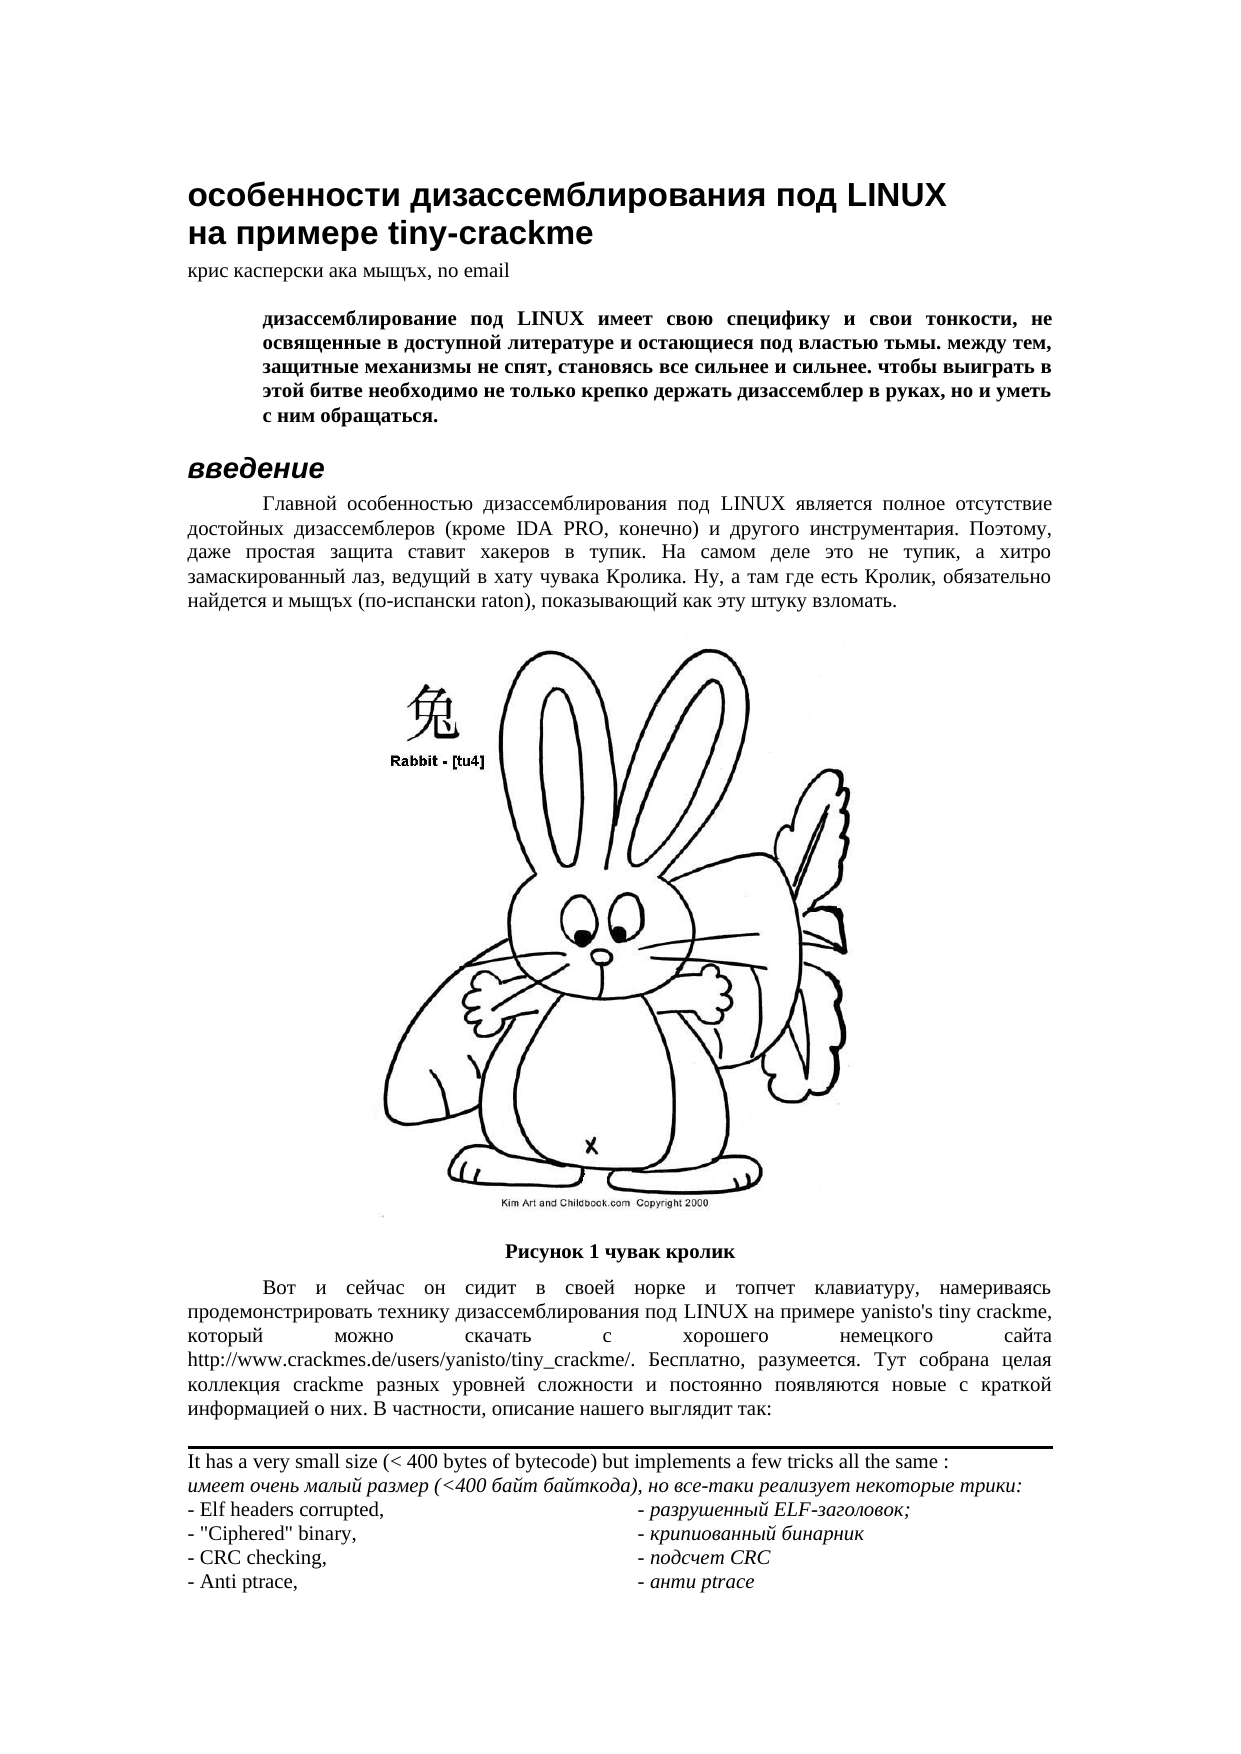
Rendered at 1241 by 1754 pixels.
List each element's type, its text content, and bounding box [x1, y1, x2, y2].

text Рисунок 1 чувак кролик [187, 1239, 1053, 1263]
text дизассемблирование под LINUX имеет свою специфику и свои тонкости, не освященные в доступной литературе и остающиеся под властью тьмы. между тем, защитные механизмы не спят, становясь все сильнее и сильнее. чтобы выиграть в этой битве необходимо не только крепко держать дизассемблер в руках, но и уметь с ним обращаться. [262, 306, 1053, 427]
text It has a very small size (< 400 bytes of bytecode) but implements a few tricks all the same : [187, 1449, 1053, 1473]
picture [371, 635, 869, 1226]
subtitle особенности дизассемблирования под LINUX на примере tiny-crackme [187, 175, 1053, 252]
text крис касперски ака мыщъх, no email [187, 258, 1053, 282]
text - Anti ptrace, - анти ptrace [187, 1569, 1053, 1593]
text - Elf headers corrupted, - разрушенный ELF-заголовок; [187, 1497, 1053, 1521]
text Вот и сейчас он сидит в своей норке и топчет клавиатуру, намериваясь продемонстрировать технику дизассемблирования под LINUX на примере yanisto's tiny crackme, который можно скачать с хорошего немецкого сайта http://www.crackmes.de/users/yanisto/tiny_crackme/. Бесплатно, разумеется. Тут собрана целая коллекция crackme разных уровней сложности и постоянно появляются новые с краткой информацией о них. В частности, описание нашего выглядит так: [187, 1275, 1053, 1419]
text имеет очень малый размер (<400 байт байткода), но все-таки реализует некоторые трики: [187, 1473, 1053, 1497]
text - CRC checking, - подсчет CRC [187, 1545, 1053, 1569]
text - "Ciphered" binary, - крипиованный бинарник [187, 1521, 1053, 1545]
subtitle введение [187, 452, 1053, 485]
text Главной особенностью дизассемблирования под LINUX является полное отсутствие достойных дизассемблеров (кроме IDA PRO, конечно) и другого инструментария. Поэтому, даже простая защита ставит хакеров в тупик. На самом деле это не тупик, а хитро замаскированный лаз, ведущий в хату чувака Кролика. Ну, а там где есть Кролик, обязательно найдется и мыщъх (по-испански raton), показывающий как эту штуку взломать. [187, 491, 1053, 612]
